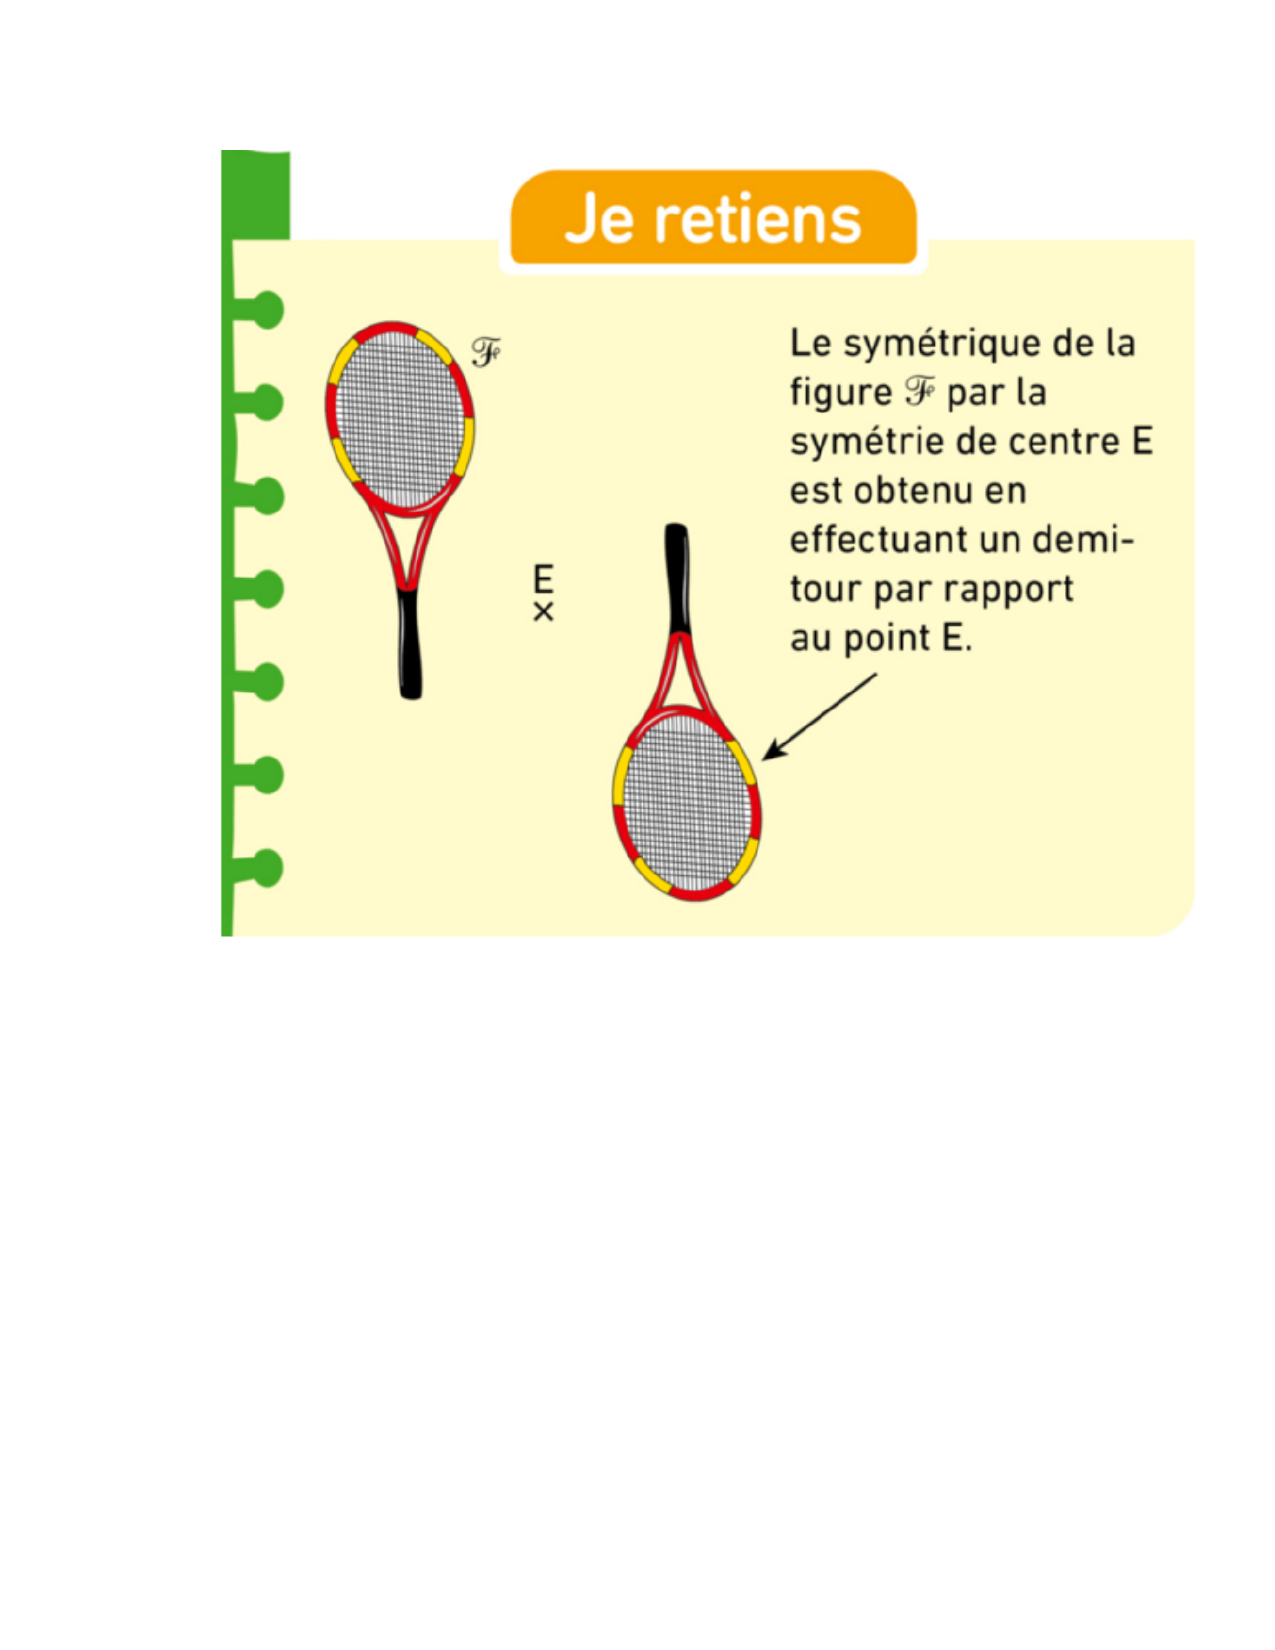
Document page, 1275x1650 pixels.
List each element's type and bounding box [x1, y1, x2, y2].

picture [206, 150, 1211, 940]
